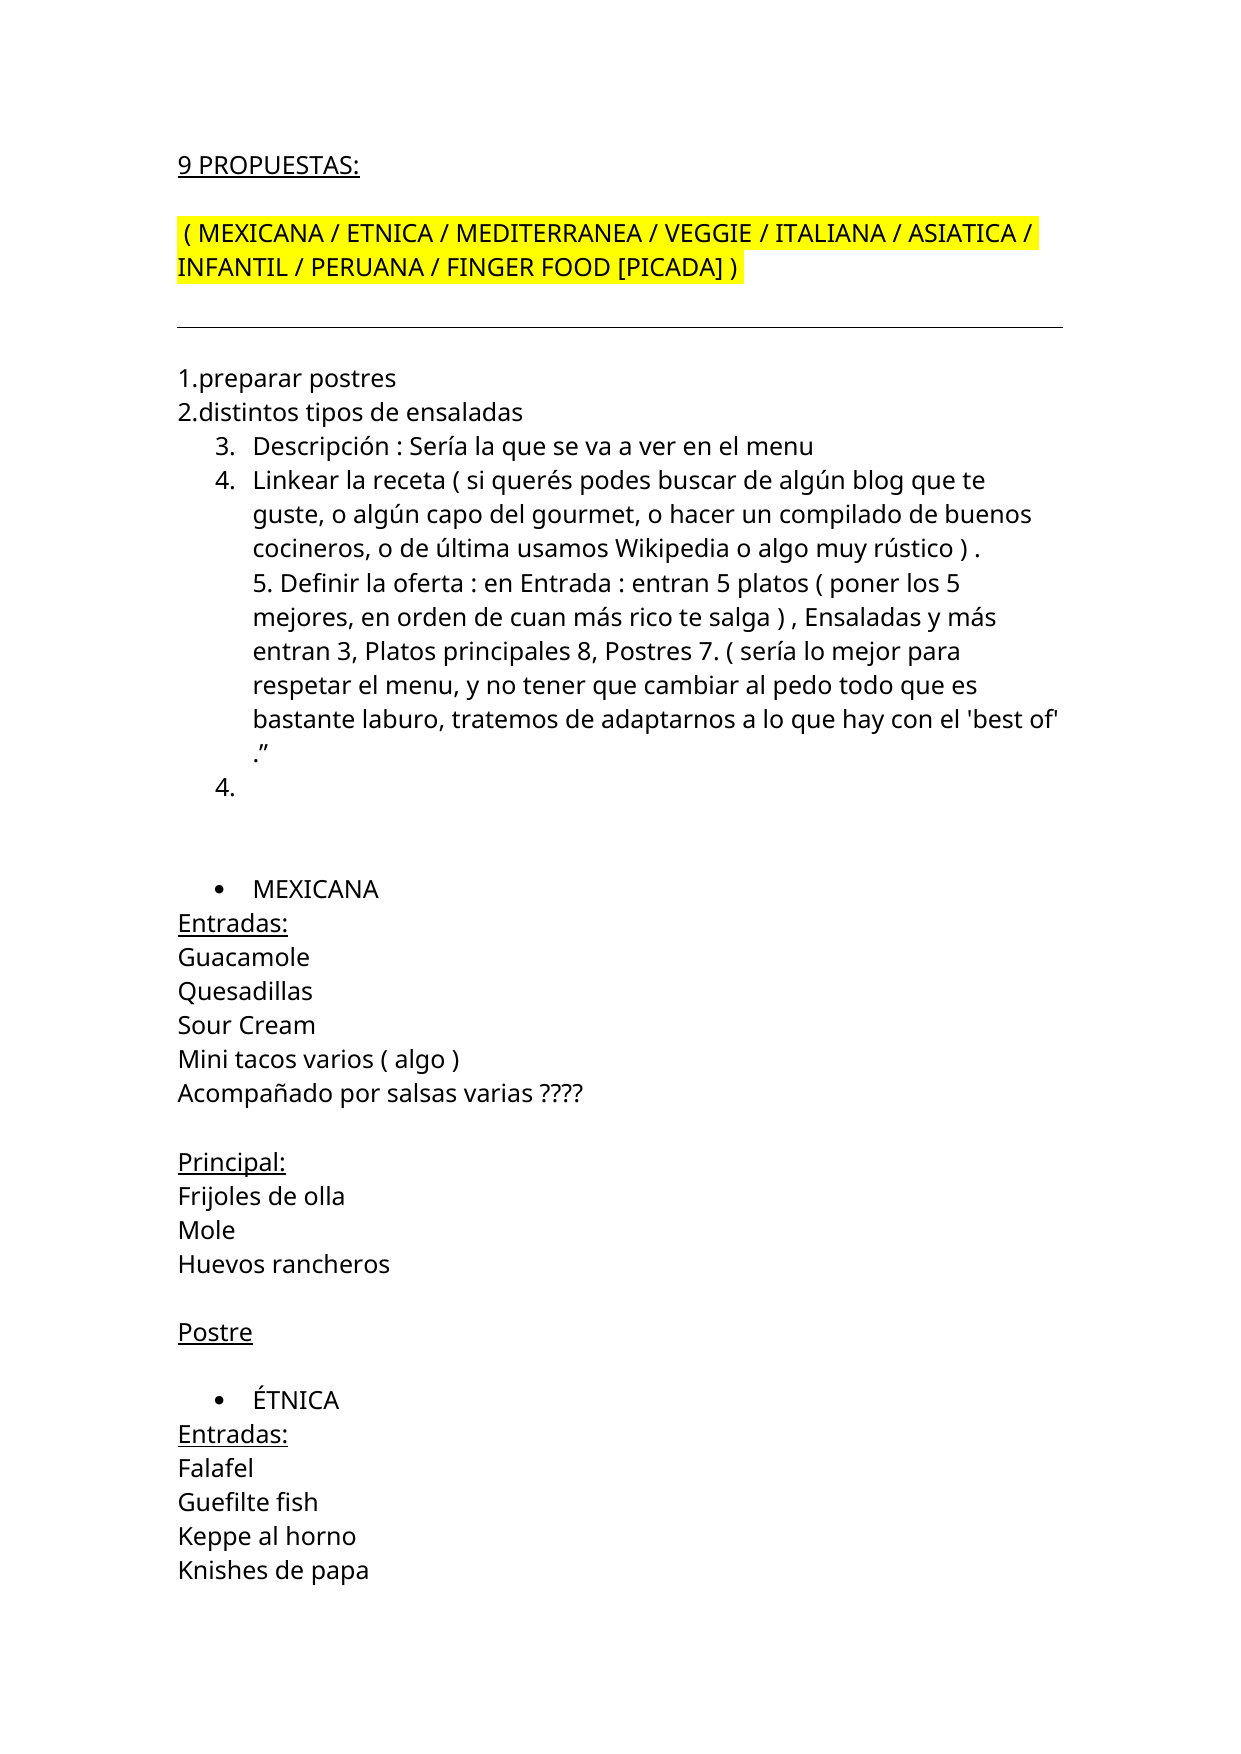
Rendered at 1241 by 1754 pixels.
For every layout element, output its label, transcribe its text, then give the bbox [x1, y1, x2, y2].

text 9 PROPUESTAS: [177, 148, 1063, 182]
text Frijoles de olla [177, 1178, 1063, 1212]
text Entradas: [177, 1417, 1063, 1451]
text Keppe al horno [177, 1519, 1063, 1553]
list 5. Definir la oferta : en Entrada : entran 5 platos ( poner los 5 mejores, en orden de cuan más rico te salga ) , Ensaladas y más entran 3, Platos principales 8, Postres 7. ( sería lo mejor para respetar el menu, y no tener que cambiar al pedo todo que es bastante laburo, tratemos de adaptarnos a lo que hay con el 'best of' .” [215, 565, 1063, 769]
text Guefilte fish [177, 1485, 1063, 1519]
text Sour Cream [177, 1008, 1063, 1042]
text Acompañado por salsas varias ???? [177, 1076, 1063, 1110]
list Descripción : Sería la que se va a ver en el menu [215, 429, 1063, 463]
text ( MEXICANA / ETNICA / MEDITERRANEA / VEGGIE / ITALIANA / ASIATICA / INFANTIL / PERUANA / FINGER FOOD [PICADA] ) [177, 216, 1063, 284]
text 2.distintos tipos de ensaladas [177, 395, 1063, 429]
text Quesadillas [177, 974, 1063, 1008]
text Mini tacos varios ( algo ) [177, 1042, 1063, 1076]
list MEXICANA [215, 872, 1063, 906]
text Entradas: [177, 906, 1063, 940]
text Huevos rancheros [177, 1246, 1063, 1281]
text Principal: [177, 1144, 1063, 1178]
text Postre [177, 1314, 1063, 1349]
text Falafel [177, 1451, 1063, 1485]
text Mole [177, 1212, 1063, 1246]
text Knishes de papa [177, 1553, 1063, 1587]
list ÉTNICA [215, 1383, 1063, 1417]
text 1.preparar postres [177, 361, 1063, 395]
text Guacamole [177, 940, 1063, 974]
list Linkear la receta ( si querés podes buscar de algún blog que te guste, o algún capo del gourmet, o hacer un compilado de buenos cocineros, o de última usamos Wikipedia o algo muy rústico ) . [215, 463, 1063, 565]
